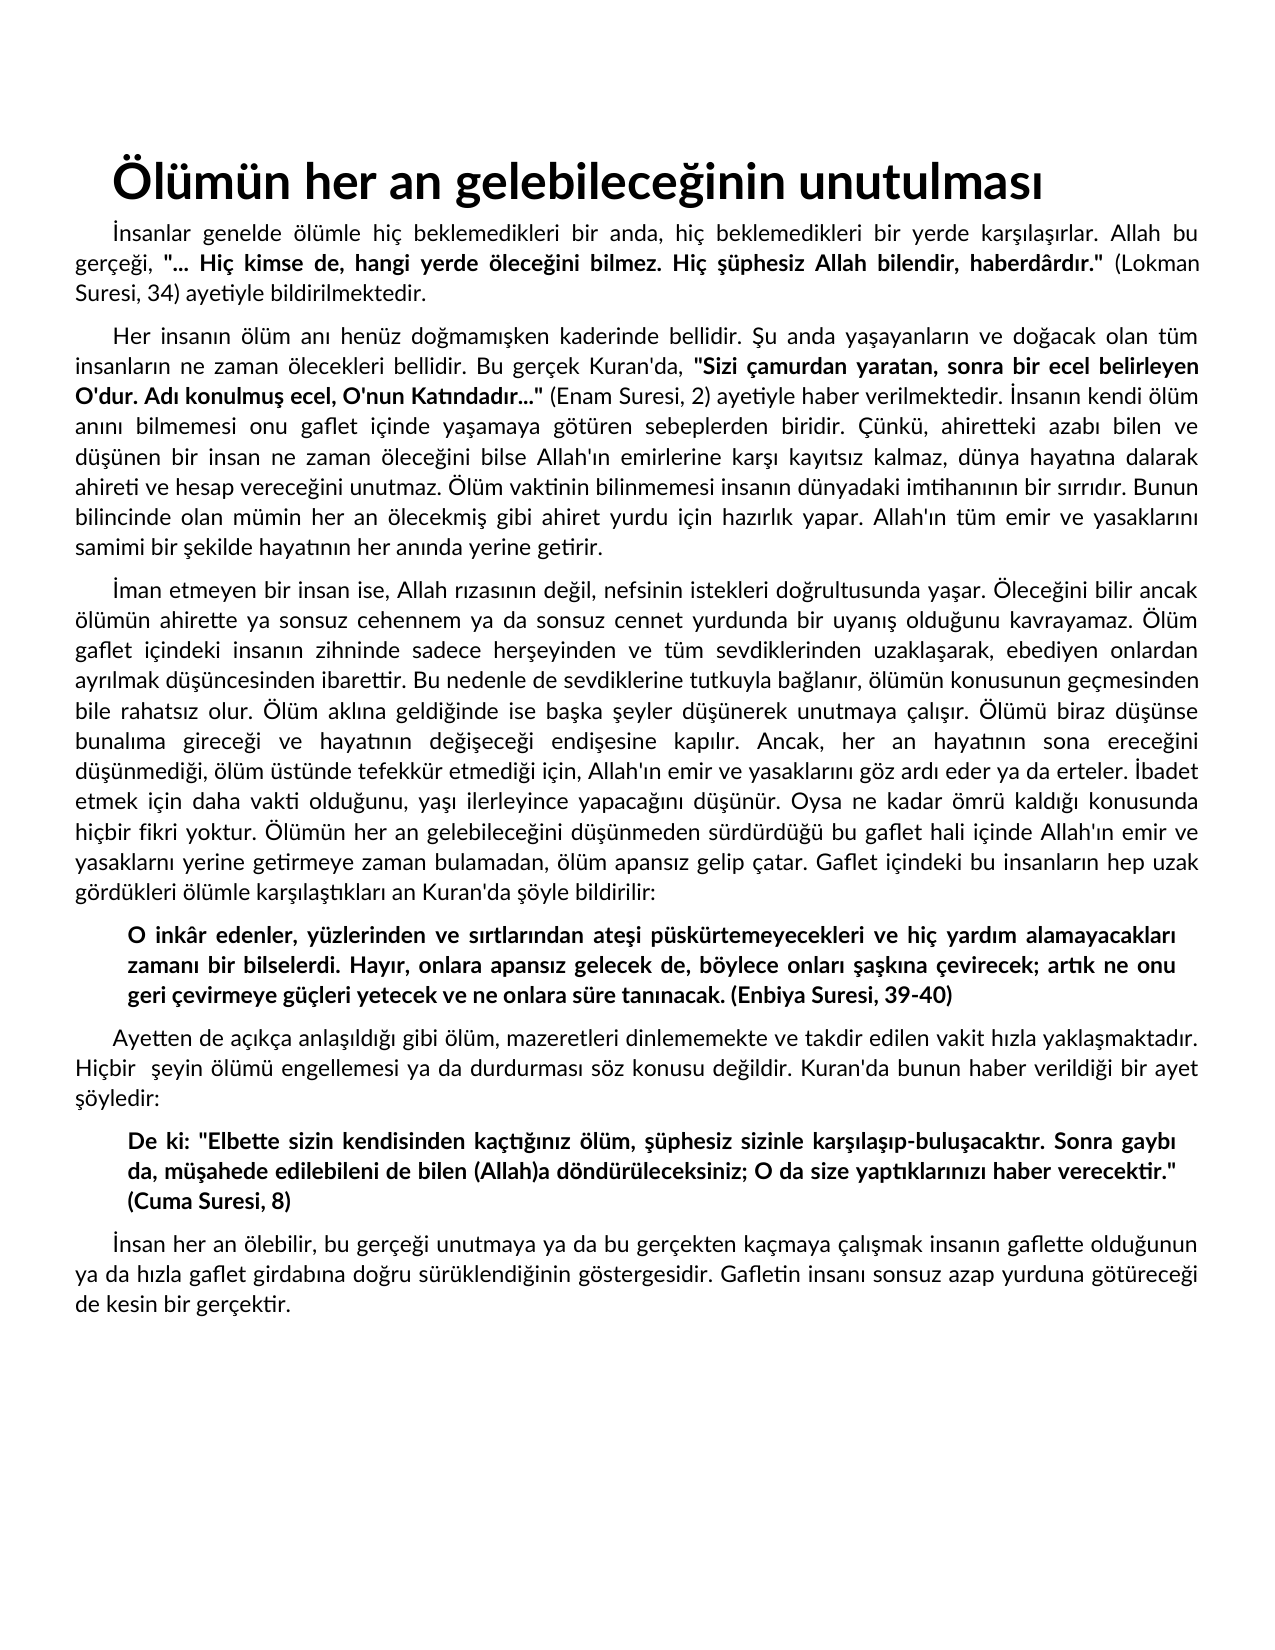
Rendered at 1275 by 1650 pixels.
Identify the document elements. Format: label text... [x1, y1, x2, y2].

subtitle Ölümün her an gelebileceğinin unutulması [112, 150, 1200, 210]
text İman etmeyen bir insan ise, Allah rızasının değil, nefsinin istekleri doğrultusunda yaşar. Öleceğini bilir ancak ölümün ahirette ya sonsuz cehennem ya da sonsuz cennet yurdunda bir uyanış olduğunu kavrayamaz. Ölüm gaflet içindeki insanın zihninde sadece herşeyinden ve tüm sevdiklerinden uzaklaşarak, ebediyen onlardan ayrılmak düşüncesinden ibarettir. Bu nedenle de sevdiklerine tutkuyla bağlanır, ölümün konusunun geçmesinden bile rahatsız olur. Ölüm aklına geldiğinde ise başka şeyler düşünerek unutmaya çalışır. Ölümü biraz düşünse bunalıma gireceği ve hayatının değişeceği endişesine kapılır. Ancak, her an hayatının sona ereceğini düşünmediği, ölüm üstünde tefekkür etmediği için, Allah'ın emir ve yasaklarını göz ardı eder ya da erteler. İbadet etmek için daha vakti olduğunu, yaşı ilerleyince yapacağını düşünür. Oysa ne kadar ömrü kaldığı konusunda hiçbir fikri yoktur. Ölümün her an gelebileceğini düşünmeden sürdürdüğü bu gaflet hali içinde Allah'ın emir ve yasaklarnı yerine getirmeye zaman bulamadan, ölüm apansız gelip çatar. Gaflet içindeki bu insanların hep uzak gördükleri ölümle karşılaştıkları an Kuran'da şöyle bildirilir: [75, 576, 1200, 905]
text O inkâr edenler, yüzlerinden ve sırtlarından ateşi püskürtemeyecekleri ve hiç yardım alamayacakları zamanı bir bilselerdi. Hayır, onlara apansız gelecek de, böylece onları şaşkına çevirecek; artık ne onu geri çevirmeye güçleri yetecek ve ne onlara süre tanınacak. (Enbiya Suresi, 39-40) [127, 920, 1177, 1008]
text İnsan her an ölebilir, bu gerçeği unutmaya ya da bu gerçekten kaçmaya çalışmak insanın gaflette olduğunun ya da hızla gaflet girdabına doğru sürüklendiğinin göstergesidir. Gafletin insanı sonsuz azap yurduna götüreceği de kesin bir gerçektir. [75, 1230, 1200, 1318]
text Her insanın ölüm anı henüz doğmamışken kaderinde bellidir. Şu anda yaşayanların ve doğacak olan tüm insanların ne zaman ölecekleri bellidir. Bu gerçek Kuran'da, "Sizi çamurdan yaratan, sonra bir ecel belirleyen O'dur. Adı konulmuş ecel, O'nun Katındadır..." (Enam Suresi, 2) ayetiyle haber verilmektedir. İnsanın kendi ölüm anını bilmemesi onu gaflet içinde yaşamaya götüren sebeplerden biridir. Çünkü, ahiretteki azabı bilen ve düşünen bir insan ne zaman öleceğini bilse Allah'ın emirlerine karşı kayıtsız kalmaz, dünya hayatına dalarak ahireti ve hesap vereceğini unutmaz. Ölüm vaktinin bilinmemesi insanın dünyadaki imtihanının bir sırrıdır. Bunun bilincinde olan mümin her an ölecekmiş gibi ahiret yurdu için hazırlık yapar. Allah'ın tüm emir ve yasaklarını samimi bir şekilde hayatının her anında yerine getirir. [75, 321, 1200, 560]
text De ki: "Elbette sizin kendisinden kaçtığınız ölüm, şüphesiz sizinle karşılaşıp-buluşacaktır. Sonra gaybı da, müşahede edilebileni de bilen (Allah)a döndürüleceksiniz; O da size yaptıklarınızı haber verecektir." (Cuma Suresi, 8) [127, 1127, 1177, 1214]
text İnsanlar genelde ölümle hiç beklemedikleri bir anda, hiç beklemedikleri bir yerde karşılaşırlar. Allah bu gerçeği, "... Hiç kimse de, hangi yerde öleceğini bilmez. Hiç şüphesiz Allah bilendir, haberdârdır." (Lokman Suresi, 34) ayetiyle bildirilmektedir. [75, 218, 1200, 306]
text Ayetten de açıkça anlaşıldığı gibi ölüm, mazeretleri dinlememekte ve takdir edilen vakit hızla yaklaşmaktadır. Hiçbir şeyin ölümü engellemesi ya da durdurması söz konusu değildir. Kuran'da bunun haber verildiği bir ayet şöyledir: [75, 1023, 1200, 1111]
